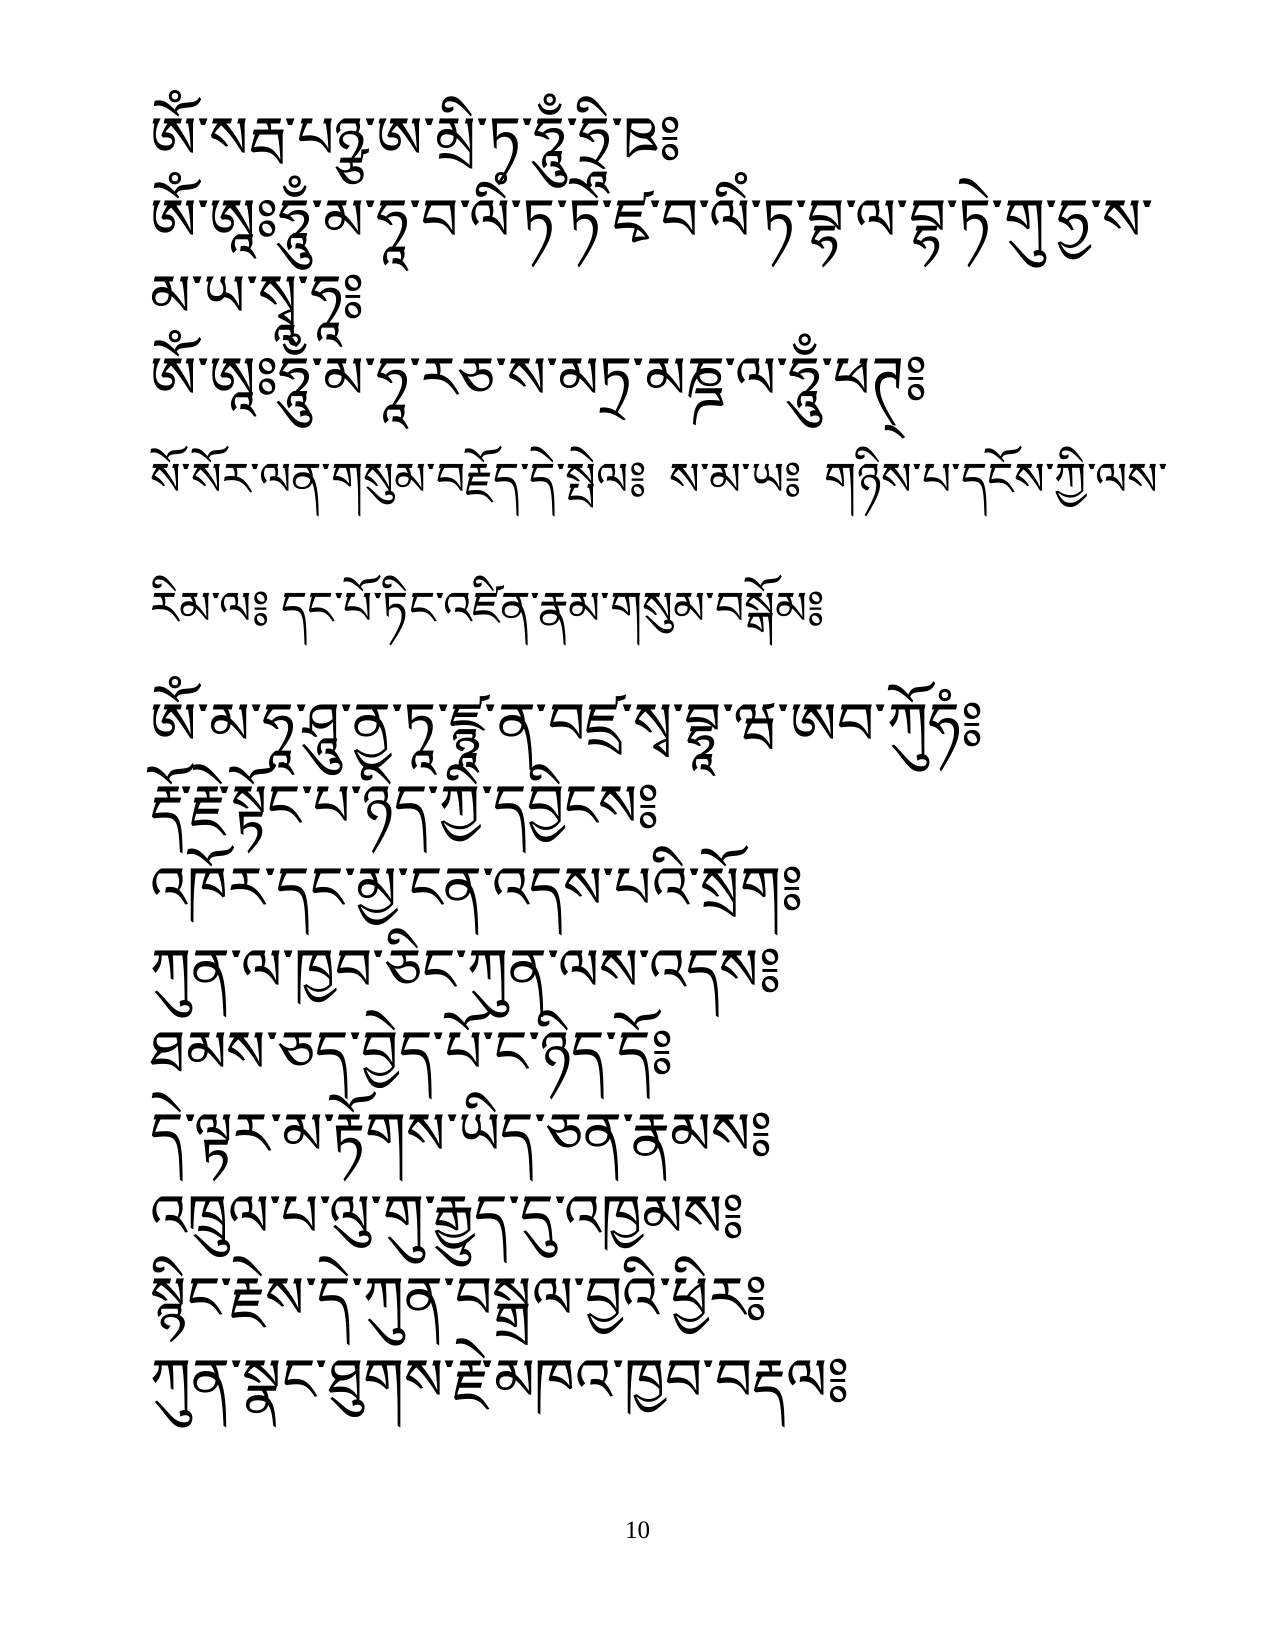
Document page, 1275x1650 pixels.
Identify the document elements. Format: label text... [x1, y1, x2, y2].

text ཀུན་ལ་ཁྱབ་ཅིང་ཀུན་ལས་འདས༔ [151, 938, 1169, 1014]
text ༀ་ཨཱཿཧཱུྃ་མ་ཧཱ་བ་ལིཾ་ཏ་ཏེ་ཛྭ་བ་ལིཾ་ཏ་བྷ་ལ་བྷ་ཏེ་གུ་ཧྱ་ས་མ་ཡ་སྭཱ་ཧཱ༔ [151, 188, 1169, 340]
text འཁོར་དང་མྱ་ངན་འདས་པའི་སྲོག༔ [151, 856, 1169, 932]
text ༀ་ཨཱཿཧཱུྃ་མ་ཧཱ་རཅ་ས་མཏྲ་མཎྜ་ལ་ཧཱུྃ་ཕཊ྄༔ [151, 346, 1169, 422]
text ཐམས་ཅད་བྱེད་པོ་ང་ཉིད་དོ༔ [151, 1020, 1169, 1096]
text སོ་སོར་ལན་གསུམ་བརྗོད་དེ་སྤེལ༔ ས་མ་ཡ༔ གཉིས་པ་དངོས་ཀྱི་ལས་རིམ་ལ༔ དང་པོ་ཏིང་འཛིན་རྣམ་གསུམ་བསྒོམ༔ [151, 428, 1169, 686]
text ༀ་མ་ཧཱ་ཤཱུ་ནྱ་ཏཱ་ཛྙཱ་ན་བཛྲ་སྭ་བྷཱ་ཝ་ཨབ་ཀོུཧཾ༔ [151, 692, 1169, 768]
text དེ་ལྟར་མ་རྟོགས་ཡིད་ཅན་རྣམས༔ [151, 1102, 1169, 1178]
text སྙིང་རྗེས་དེ་ཀུན་བསྒྲལ་བྱའི་ཕྱིར༔ [151, 1266, 1169, 1342]
text ༀ་སརྦ་པཉྩ་ཨ་མྲི་ཏ་ཧཱུྃ་ཧྲཱི་ཋ༔ [151, 106, 1169, 182]
text རྡོ་རྗེ་སྟོང་པ་ཉིད་ཀྱི་དབྱིངས༔ [151, 774, 1169, 850]
text འཁྲུལ་པ་ལུ་གུ་རྒྱུད་དུ་འཁྱམས༔ [151, 1184, 1169, 1260]
text ཀུན་སྣང་ཐུགས་རྗེ་མཁའ་ཁྱབ་བརྡལ༔ [151, 1348, 1169, 1424]
